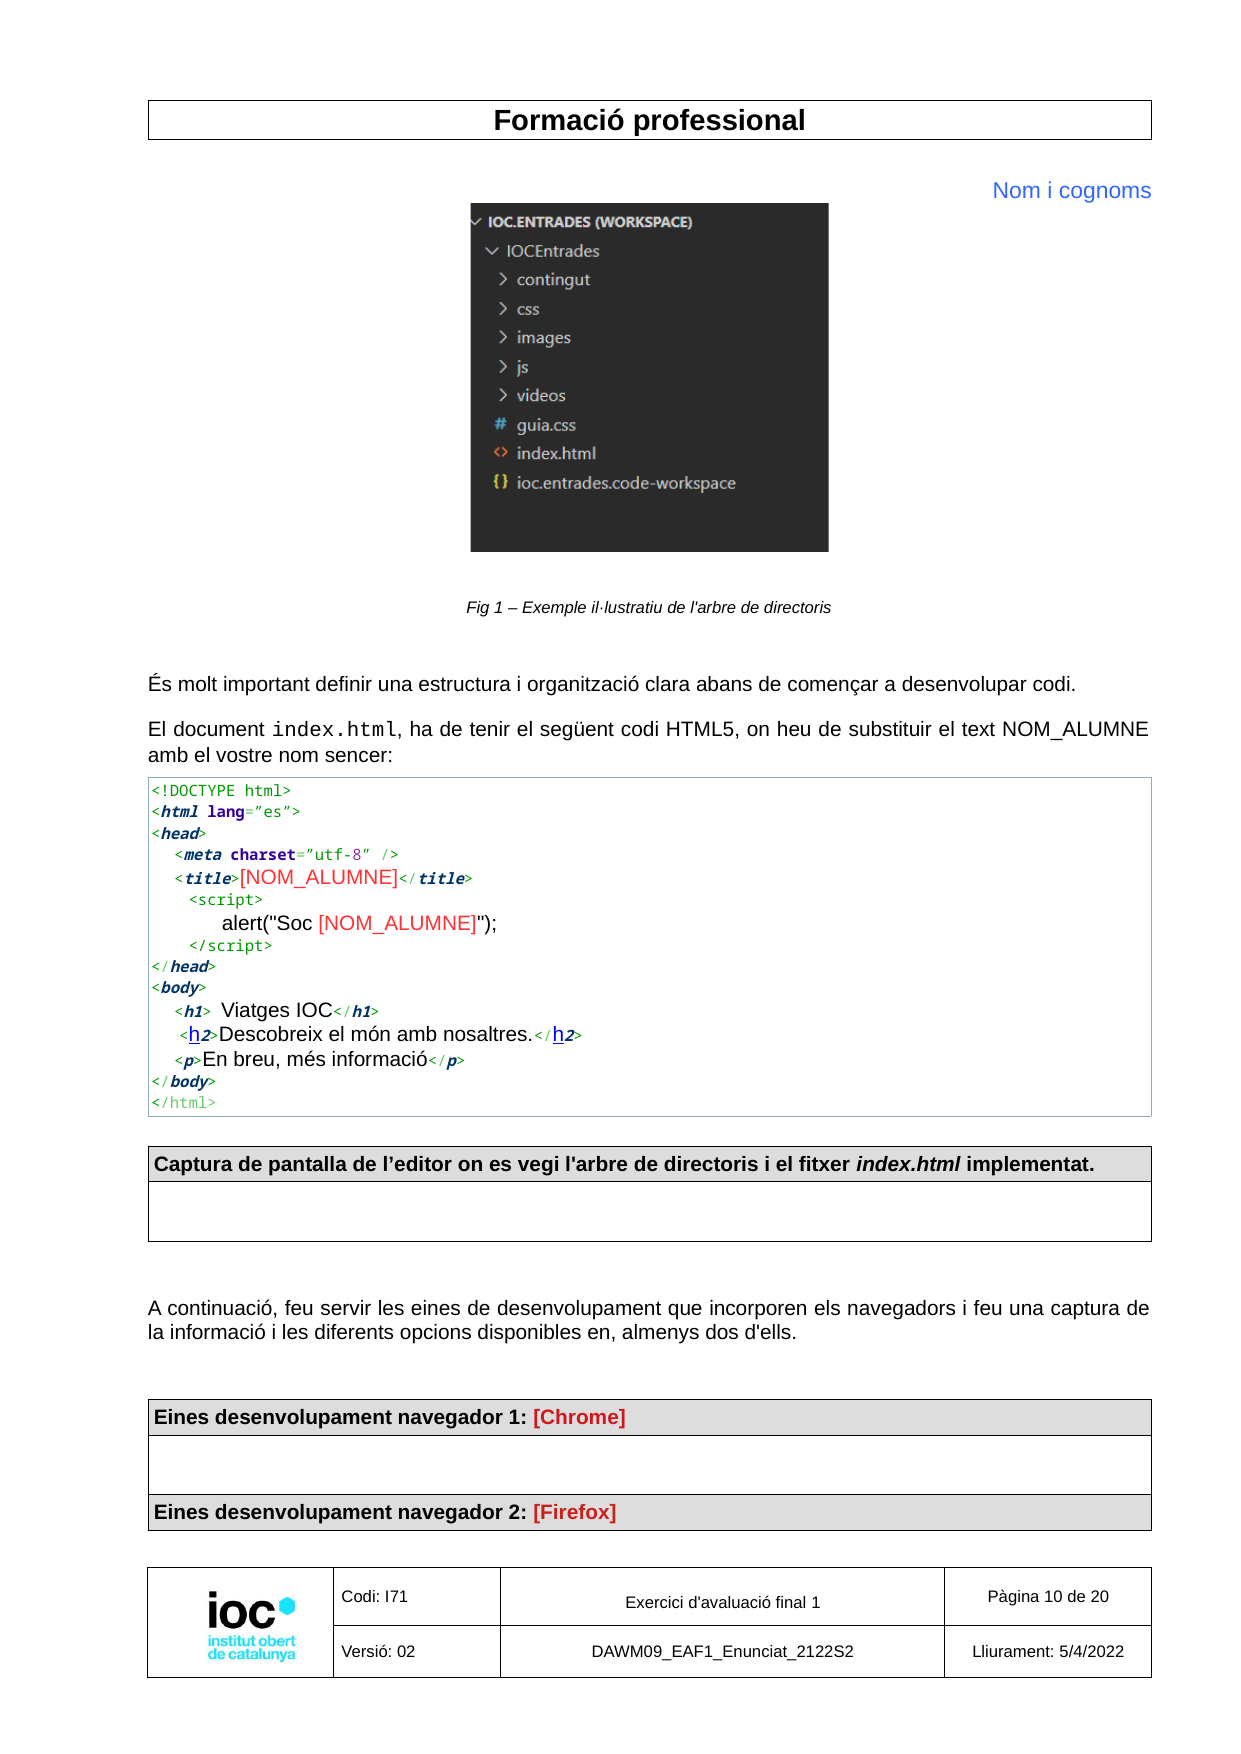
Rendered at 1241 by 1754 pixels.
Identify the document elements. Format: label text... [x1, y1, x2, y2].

picture [195, 1577, 309, 1673]
text <meta charset=”utf-8” /> [149, 841, 1151, 862]
table_header Captura de pantalla de l’editor on es vegi l'arbre de directoris i el fitxer index.html implementat. [149, 1147, 1151, 1181]
text El document index.html, ha de tenir el següent codi HTML5, on heu de substituir el text NOM_ALUMNE amb el vostre nom sencer: [148, 717, 1151, 766]
text <!DOCTYPE html> [149, 778, 1151, 798]
text Fig 1 – Exemple il·lustratiu de l'arbre de directoris [148, 597, 1151, 617]
text <body> [149, 974, 1151, 995]
text </head> [149, 952, 1151, 974]
text <h2>Descobreix el món amb nosaltres.</h2> [149, 1019, 1151, 1043]
table_cell Eines desenvolupament navegador 2: [Firefox] [149, 1495, 1151, 1530]
table_cell [149, 1182, 1151, 1241]
table_cell [149, 1436, 1151, 1494]
text És molt important definir una estructura i organització clara abans de començar a desenvolupar codi. [148, 672, 1151, 696]
text A continuació, feu servir les eines de desenvolupament que incorporen els navegadors i feu una captura de la informació i les diferents opcions disponibles en, almenys dos d'ells. [148, 1296, 1151, 1344]
text <h1> Viatges IOC</h1> [149, 995, 1151, 1019]
text </script> [149, 931, 1151, 952]
text alert("Soc [NOM_ALUMNE]"); [149, 907, 1151, 931]
picture [470, 203, 829, 552]
table_header Eines desenvolupament navegador 1: [Chrome] [149, 1400, 1151, 1435]
text </body> [149, 1067, 1151, 1089]
text <html lang=”es”> [149, 798, 1151, 819]
text <p>En breu, més informació</p> [149, 1043, 1151, 1067]
text <title>[NOM_ALUMNE]</title> [149, 862, 1151, 886]
text <head> [149, 819, 1151, 841]
text <script> [149, 886, 1151, 907]
text </html> [149, 1089, 1151, 1116]
